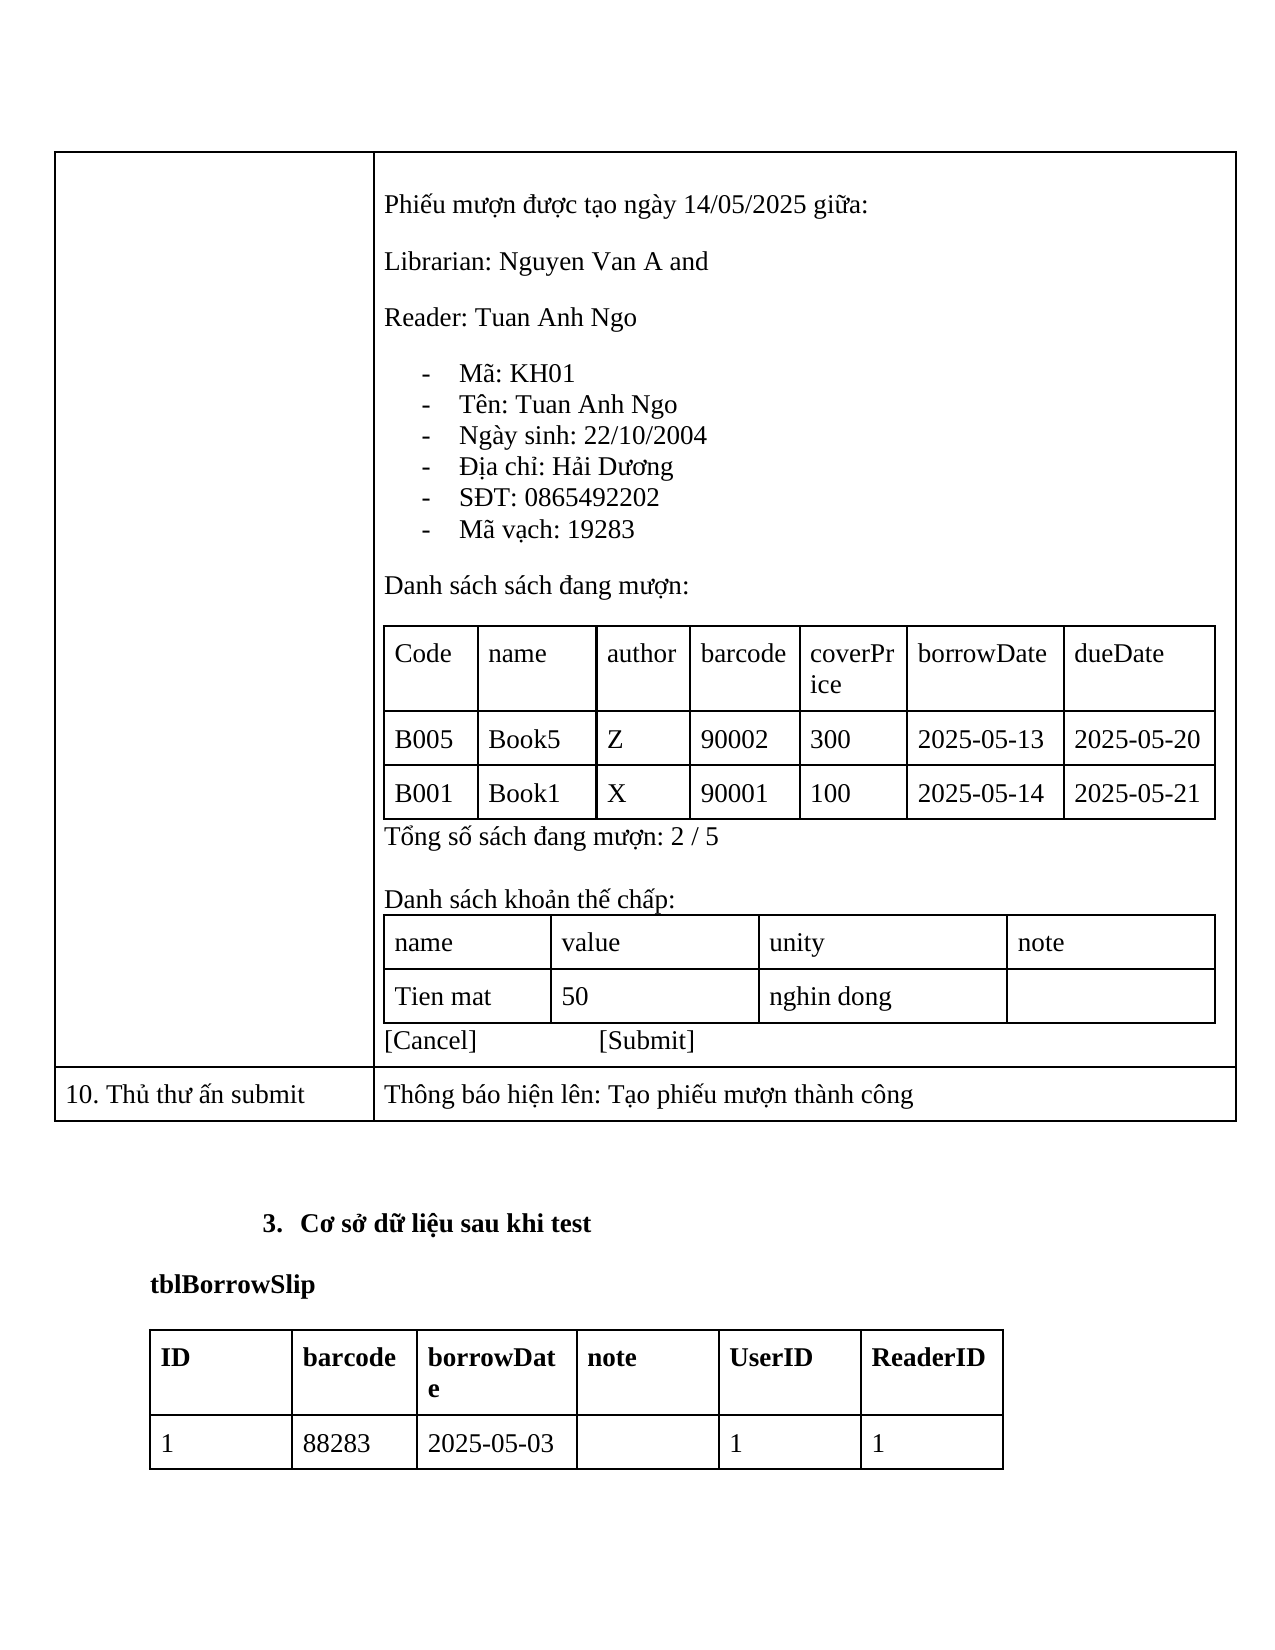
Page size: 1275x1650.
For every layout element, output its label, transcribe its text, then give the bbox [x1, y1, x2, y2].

table_cell 2025-05-14 [908, 766, 1063, 818]
table_header UserID [720, 1331, 860, 1414]
table_header coverPrice [801, 627, 906, 710]
table_cell 2025-05-13 [908, 712, 1063, 764]
table_cell 300 [801, 712, 906, 764]
table_cell Z [598, 712, 689, 764]
table_header dueDate [1065, 627, 1214, 710]
table_cell X [598, 766, 689, 818]
table_header ID [151, 1331, 291, 1414]
table_cell 50 [552, 970, 758, 1022]
table_header Code [385, 627, 477, 710]
table_cell 88283 [293, 1416, 416, 1468]
table_cell 1 [151, 1416, 291, 1468]
table_cell Tien mat [385, 970, 550, 1022]
table_cell Phiếu mượn được tạo ngày 14/05/2025 giữa: Librarian: Nguyen Van A and Reader: Tuan Anh Ngo Mã: KH01 Tên: Tuan Anh Ngo Ngày sinh: 22/10/2004 Địa chỉ: Hải Dương SĐT: 0865492202 Mã vạch: 19283 Danh sách sách đang mượn: Tổng số sách đang mượn: 2 / 5 Danh sách khoản thế chấp: [Cancel] [Submit] [375, 153, 1235, 1066]
table_cell [56, 153, 373, 1066]
table_header borrowDate [418, 1331, 576, 1414]
table_cell [578, 1416, 718, 1468]
table_cell Book5 [479, 712, 595, 764]
table_header barcode [691, 627, 799, 710]
table_cell 90002 [691, 712, 799, 764]
table_cell [1008, 970, 1214, 1022]
table_header note [1008, 916, 1214, 968]
text tblBorrowSlip [150, 1268, 1154, 1299]
table_cell Thông báo hiện lên: Tạo phiếu mượn thành công [375, 1068, 1235, 1120]
table_header ReaderID [862, 1331, 1002, 1414]
table_cell 100 [801, 766, 906, 818]
table_cell Book1 [479, 766, 595, 818]
table_header name [385, 916, 550, 968]
table_cell 2025-05-03 [418, 1416, 576, 1468]
table_cell 2025-05-20 [1065, 712, 1214, 764]
table_cell 90001 [691, 766, 799, 818]
table_cell nghin dong [760, 970, 1006, 1022]
table_header value [552, 916, 758, 968]
table_header unity [760, 916, 1006, 968]
table_header borrowDate [908, 627, 1063, 710]
table_cell B001 [385, 766, 477, 818]
table_cell 10. Thủ thư ấn submit [56, 1068, 373, 1120]
table_header note [578, 1331, 718, 1414]
table_header barcode [293, 1331, 416, 1414]
table_cell B005 [385, 712, 477, 764]
list Cơ sở dữ liệu sau khi test [262, 1207, 1154, 1239]
table_cell 1 [720, 1416, 860, 1468]
table_cell 2025-05-21 [1065, 766, 1214, 818]
table_cell 1 [862, 1416, 1002, 1468]
table_header name [479, 627, 595, 710]
table_header author [598, 627, 689, 710]
